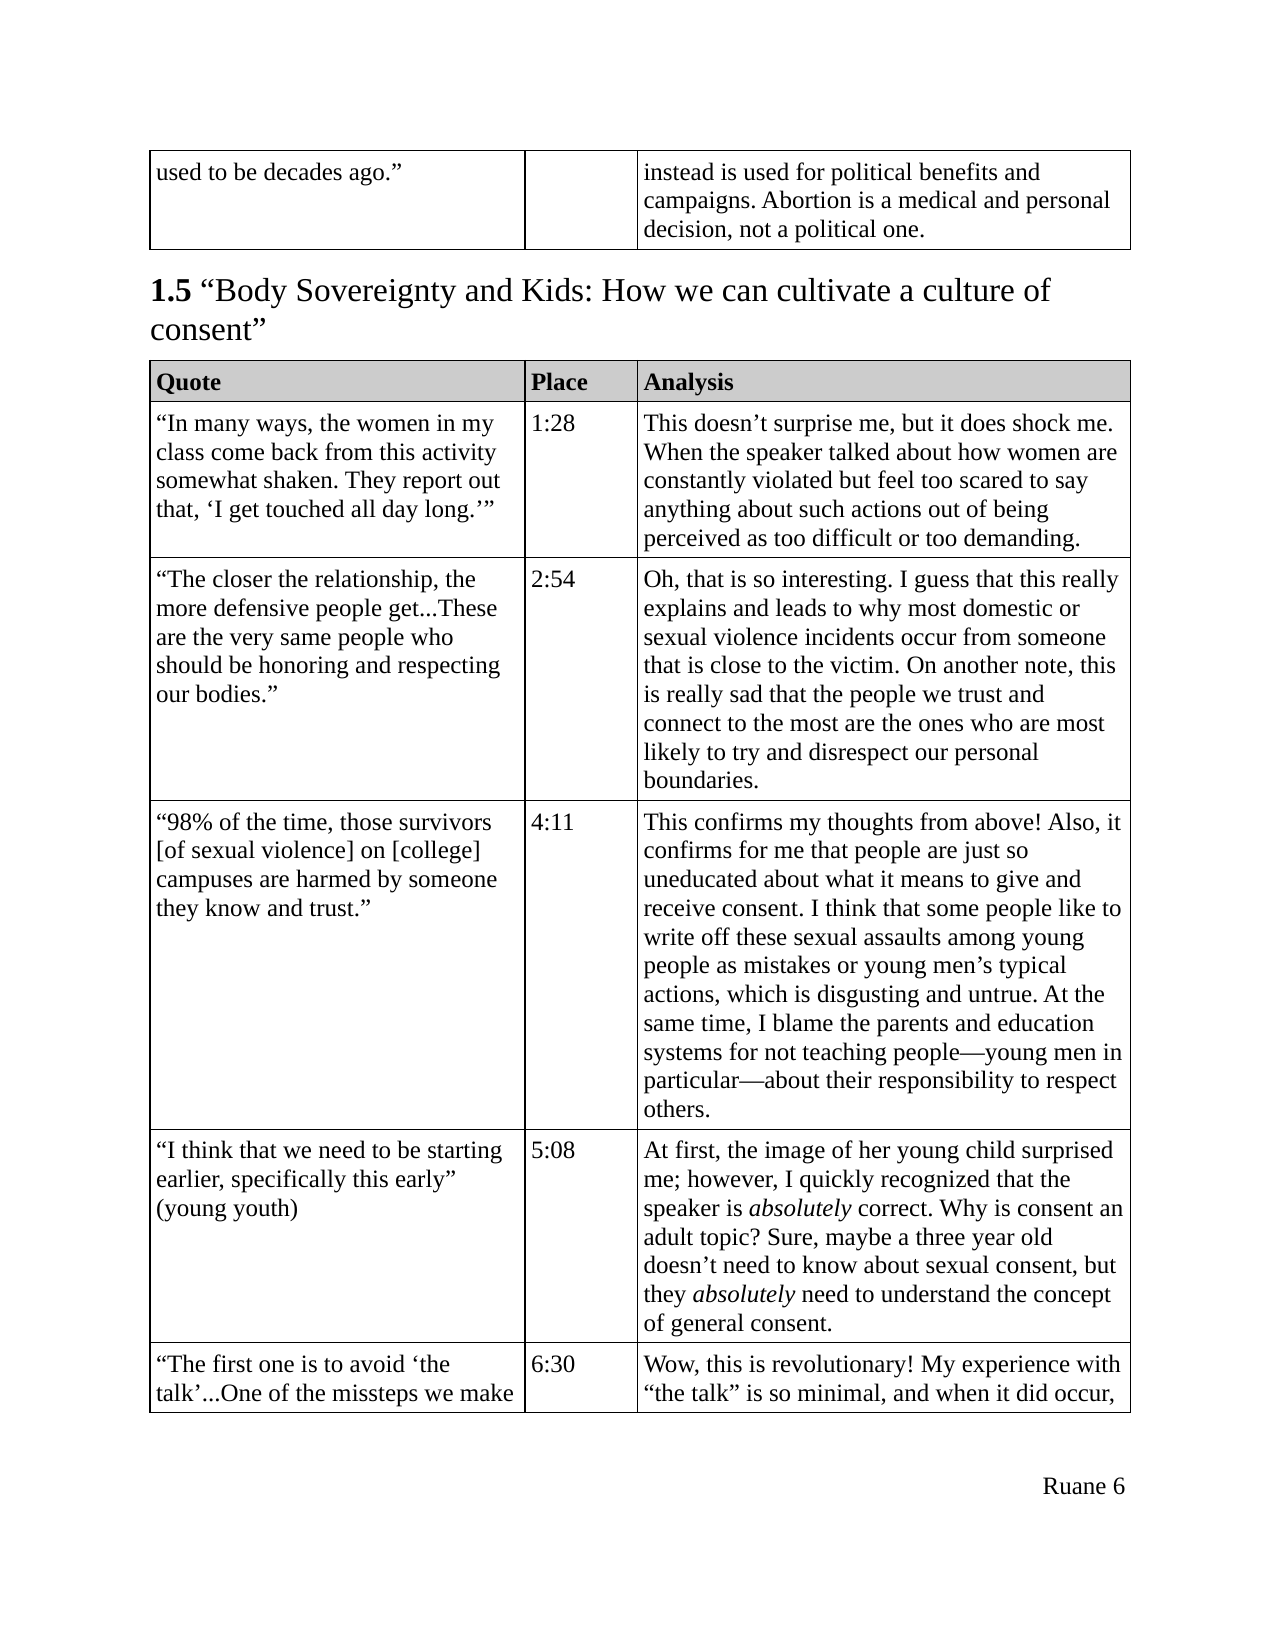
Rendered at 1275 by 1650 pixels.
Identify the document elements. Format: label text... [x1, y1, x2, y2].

table_cell [526, 151, 637, 249]
table_cell 1:28 [526, 402, 637, 557]
table_cell instead is used for political benefits and campaigns. Abortion is a medical and personal decision, not a political one. [638, 151, 1130, 249]
table_cell 4:11 [526, 801, 637, 1128]
table_header Place [526, 361, 637, 401]
table_cell “The closer the relationship, the more defensive people get...These are the very same people who should be honoring and respecting our bodies.” [151, 558, 524, 800]
table_header Quote [151, 361, 524, 401]
table_cell 2:54 [526, 558, 637, 800]
table_cell “I think that we need to be starting earlier, specifically this early” (young youth) [151, 1130, 524, 1342]
table_cell This doesn’t surprise me, but it does shock me. When the speaker talked about how women are constantly violated but feel too scared to say anything about such actions out of being perceived as too difficult or too demanding. [638, 402, 1130, 557]
table_header Analysis [638, 361, 1130, 401]
table_cell 6:30 [526, 1343, 637, 1412]
table_cell “In many ways, the women in my class come back from this activity somewhat shaken. They report out that, ‘I get touched all day long.’” [151, 402, 524, 557]
table_cell used to be decades ago.” [151, 151, 524, 249]
table_cell “98% of the time, those survivors [of sexual violence] on [college] campuses are harmed by someone they know and trust.” [151, 801, 524, 1128]
table_cell “The first one is to avoid ‘the talk’...One of the missteps we make [151, 1343, 524, 1412]
table_cell Wow, this is revolutionary! My experience with “the talk” is so minimal, and when it did occur, [638, 1343, 1130, 1412]
table_cell Oh, that is so interesting. I guess that this really explains and leads to why most domestic or sexual violence incidents occur from someone that is close to the victim. On another note, this is really sad that the people we trust and connect to the most are the ones who are most likely to try and disrespect our personal boundaries. [638, 558, 1130, 800]
subtitle 1.5 “Body Sovereignty and Kids: How we can cultivate a culture of consent” [150, 271, 1125, 347]
table_cell 5:08 [526, 1130, 637, 1342]
table_cell At first, the image of her young child surprised me; however, I quickly recognized that the speaker is absolutely correct. Why is consent an adult topic? Sure, maybe a three year old doesn’t need to know about sexual consent, but they absolutely need to understand the concept of general consent. [638, 1130, 1130, 1342]
table_cell This confirms my thoughts from above! Also, it confirms for me that people are just so uneducated about what it means to give and receive consent. I think that some people like to write off these sexual assaults among young people as mistakes or young men’s typical actions, which is disgusting and untrue. At the same time, I blame the parents and education systems for not teaching people—young men in particular—about their responsibility to respect others. [638, 801, 1130, 1128]
